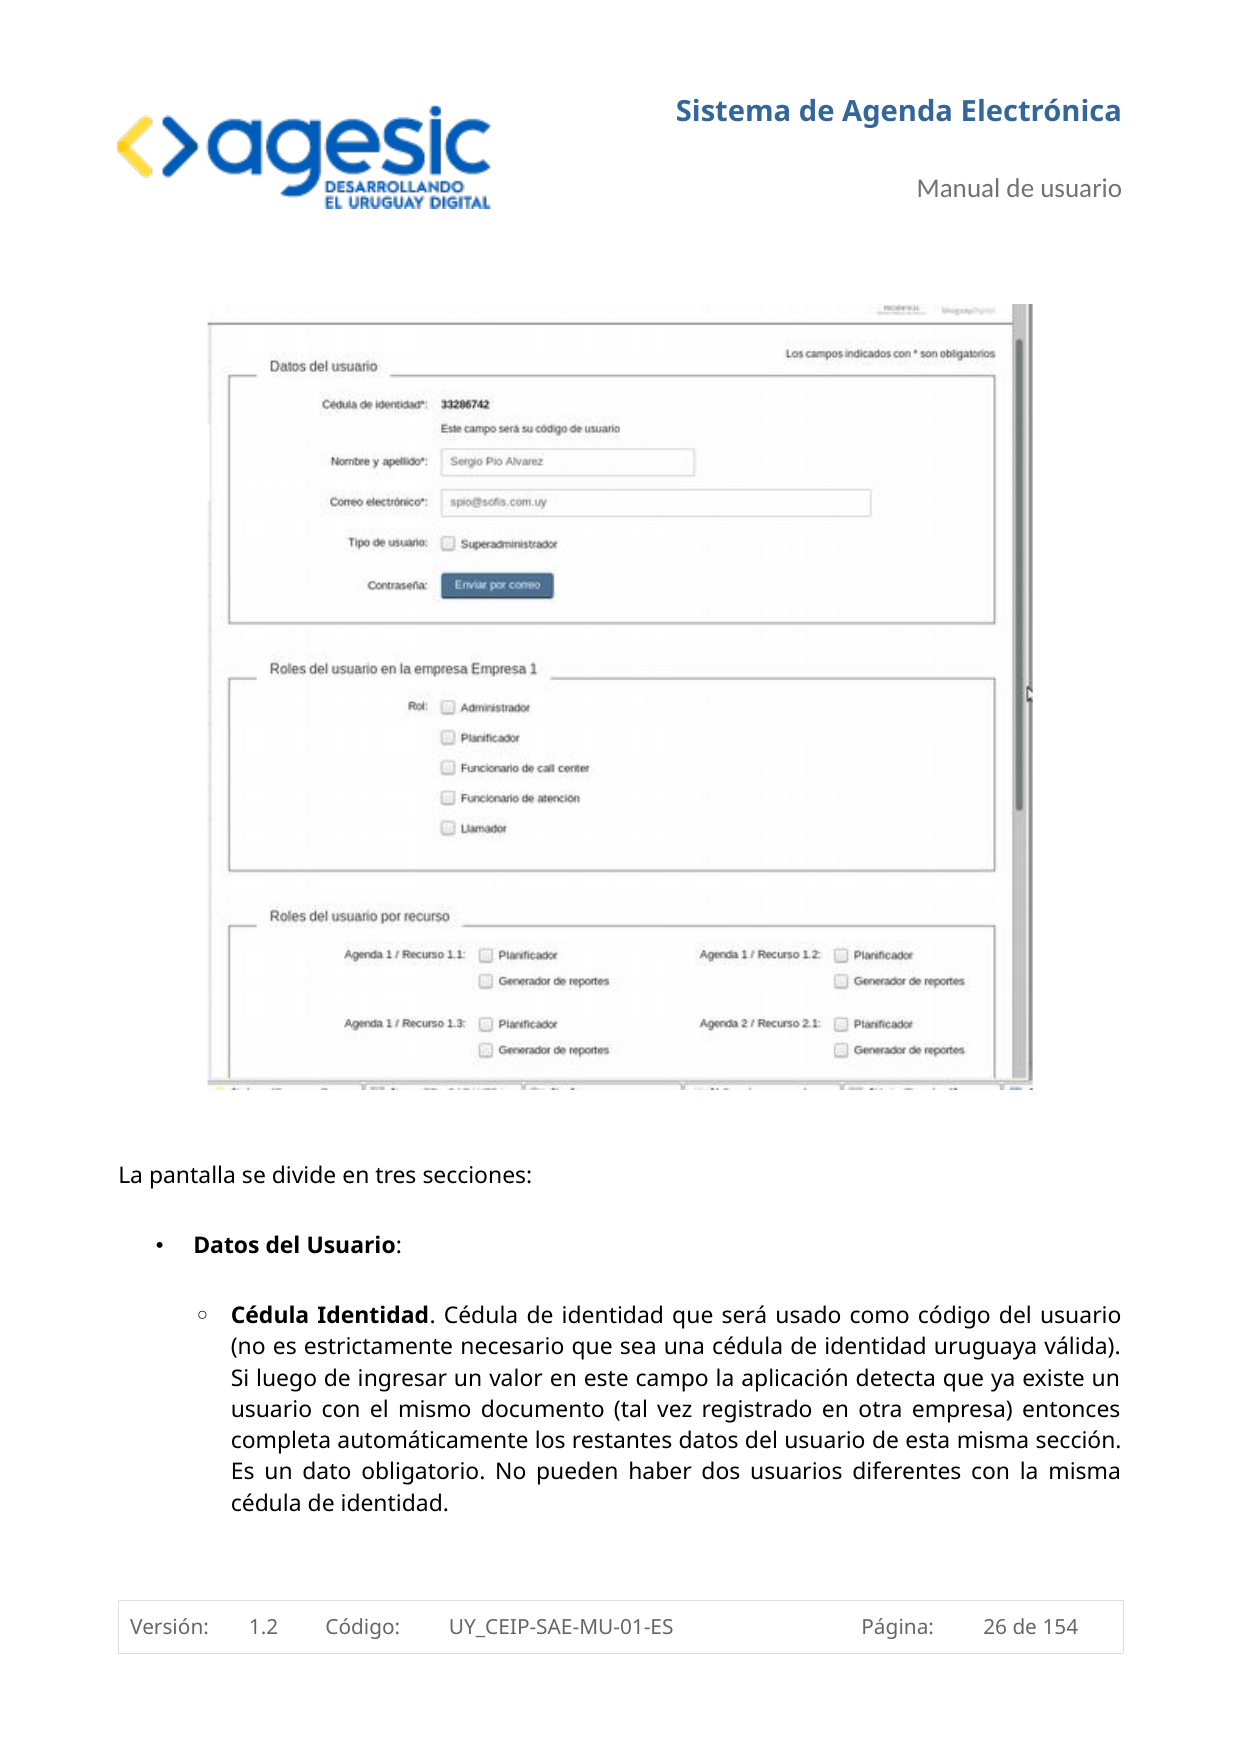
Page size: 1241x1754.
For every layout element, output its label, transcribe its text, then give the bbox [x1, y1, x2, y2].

picture [207, 304, 1033, 1090]
text La pantalla se divide en tres secciones: [118, 1158, 1122, 1190]
list Datos del Usuario: [156, 1229, 1122, 1260]
picture [116, 105, 492, 209]
list Cédula Identidad. Cédula de identidad que será usado como código del usuario (no es estrictamente necesario que sea una cédula de identidad uruguaya válida). Si luego de ingresar un valor en este campo la aplicación detecta que ya existe un usuario con el mismo documento (tal vez registrado en otra empresa) entonces completa automáticamente los restantes datos del usuario de esta misma sección. Es un dato obligatorio. No pueden haber dos usuarios diferentes con la misma cédula de identidad. [193, 1299, 1122, 1518]
